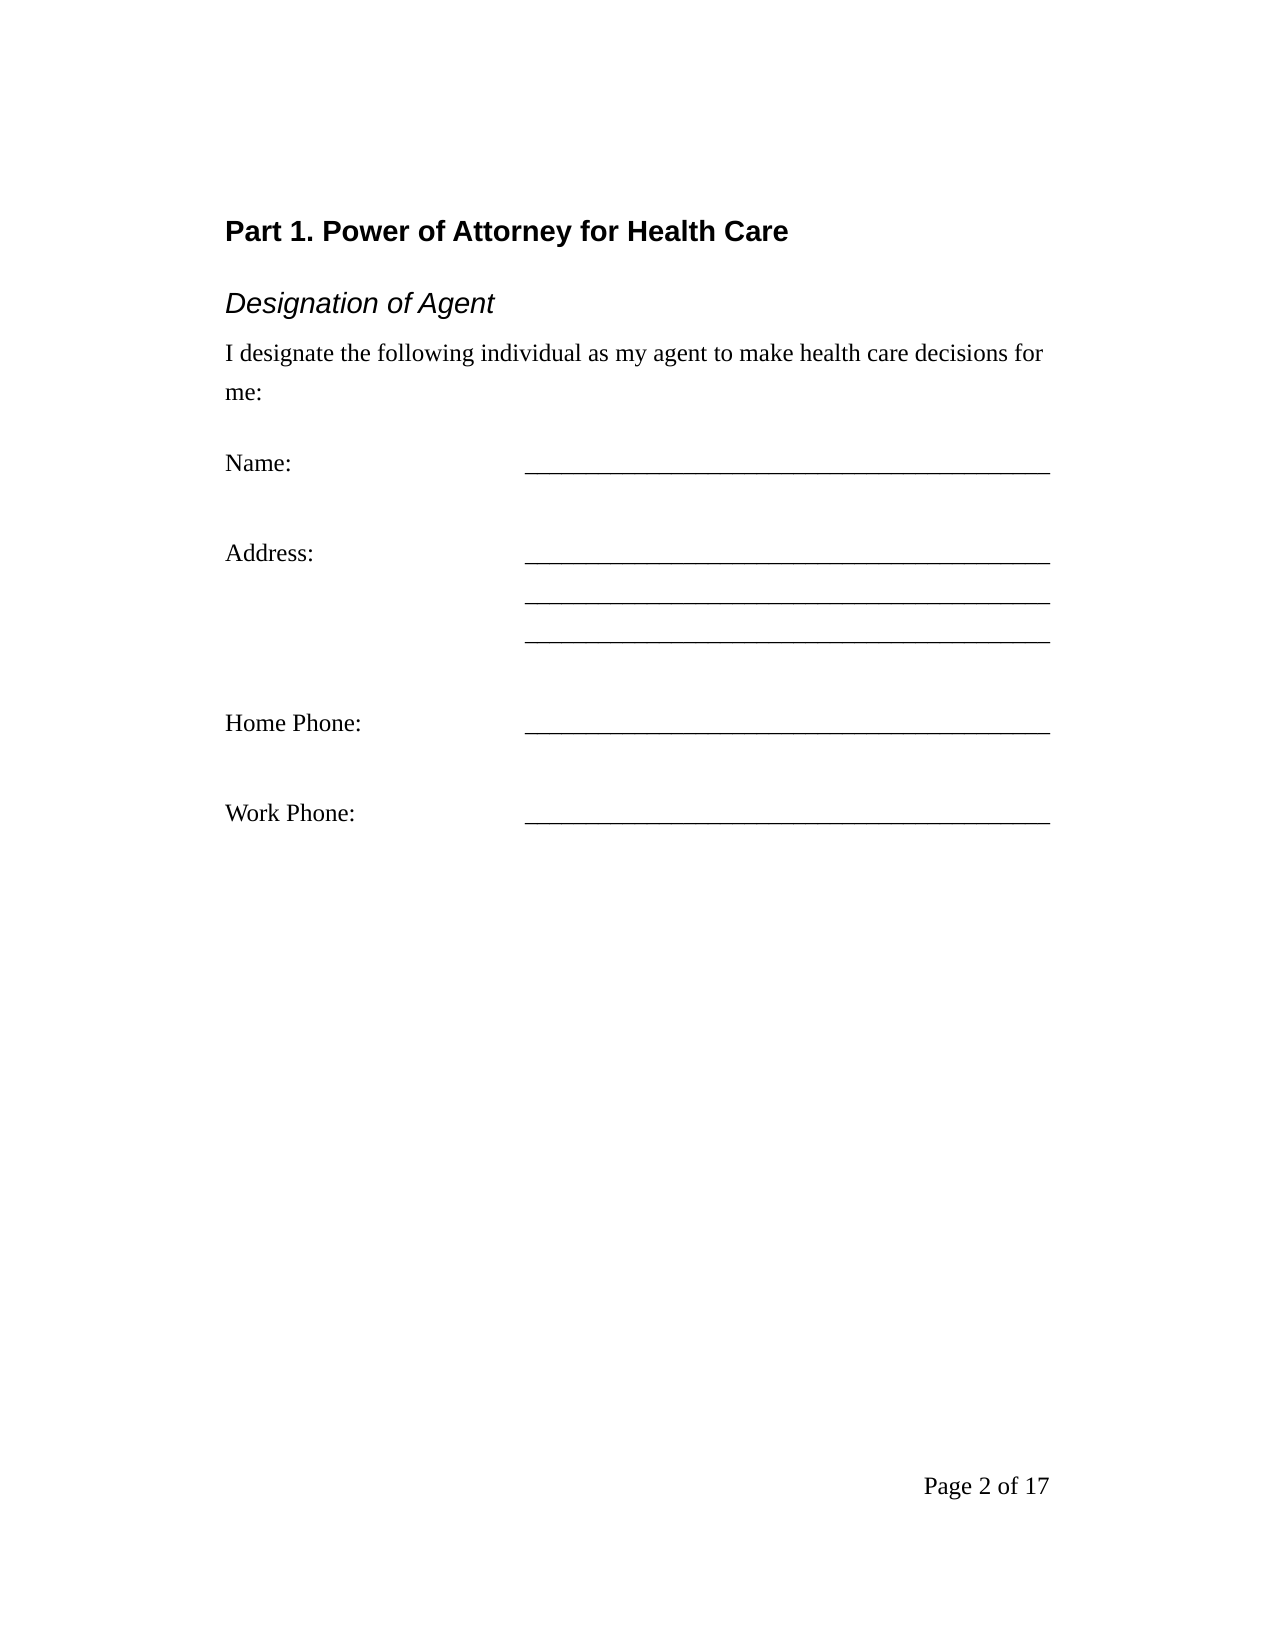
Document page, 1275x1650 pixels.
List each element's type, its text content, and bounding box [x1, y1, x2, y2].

subtitle Part 1. Power of Attorney for Health Care [225, 214, 1050, 248]
text Address: [225, 538, 1050, 646]
text Work Phone: [225, 798, 1050, 827]
text Name: [225, 448, 1050, 477]
subtitle Designation of Agent [225, 286, 1050, 319]
text Home Phone: [225, 708, 1050, 736]
text I designate the following individual as my agent to make health care decisions for me: [225, 338, 1050, 406]
